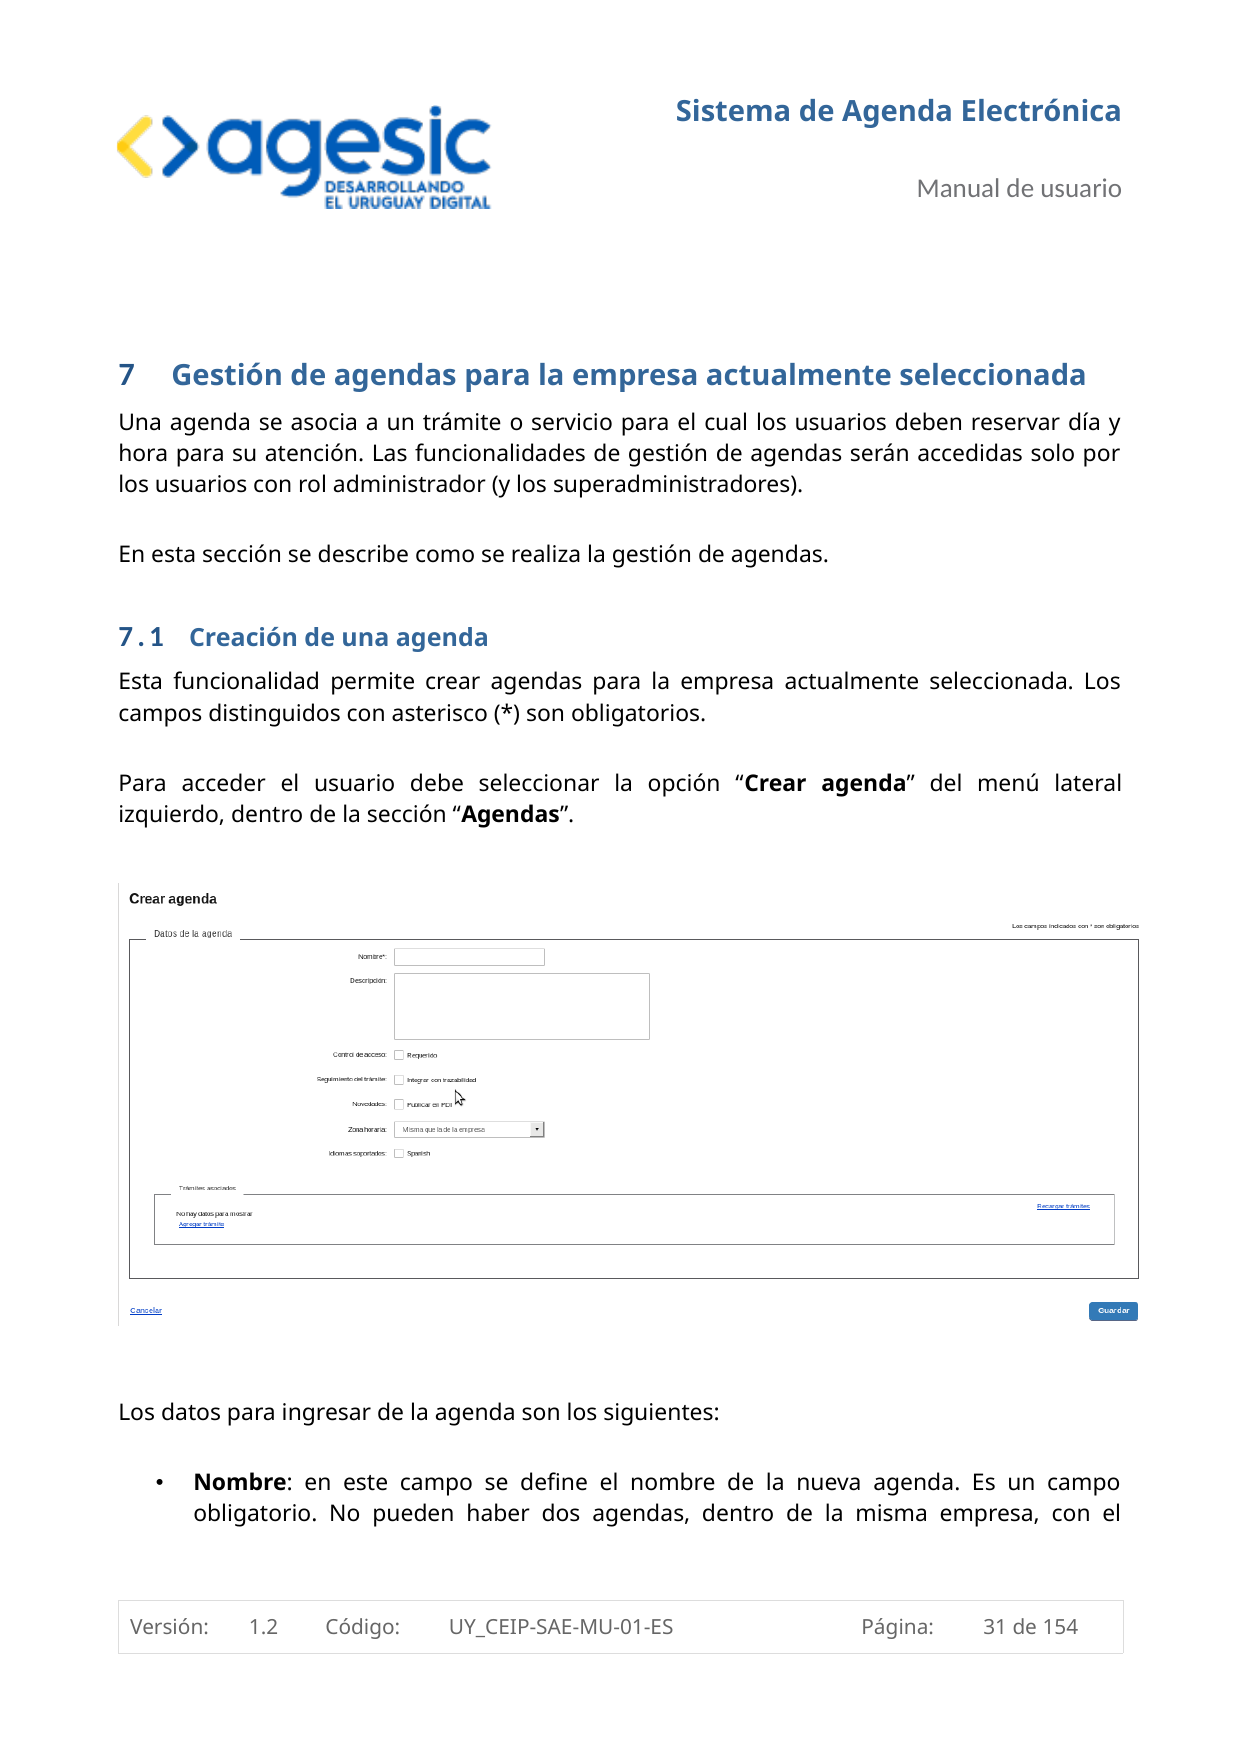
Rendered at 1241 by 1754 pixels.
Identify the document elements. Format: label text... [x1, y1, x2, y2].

text Una agenda se asocia a un trámite o servicio para el cual los usuarios deben reservar día y hora para su atención. Las funcionalidades de gestión de agendas serán accedidas solo por los usuarios con rol administrador (y los superadministradores). [118, 406, 1122, 499]
text Esta funcionalidad permite crear agendas para la empresa actualmente seleccionada. Los campos distinguidos con asterisco (*) son obligatorios. [118, 665, 1122, 728]
subtitle Gestión de agendas para la empresa actualmente seleccionada [118, 353, 1122, 394]
picture [116, 105, 492, 209]
text En esta sección se describe como se realiza la gestión de agendas. [118, 538, 1122, 569]
picture [118, 883, 1146, 1326]
text Para acceder el usuario debe seleccionar la opción “Crear agenda” del menú lateral izquierdo, dentro de la sección “Agendas”. [118, 767, 1122, 829]
subtitle Creación de una agenda [118, 618, 1122, 653]
text Los datos para ingresar de la agenda son los siguientes: [118, 1396, 1122, 1427]
list Nombre: en este campo se define el nombre de la nueva agenda. Es un campo obligatorio. No pueden haber dos agendas, dentro de la misma empresa, con el [156, 1466, 1122, 1529]
